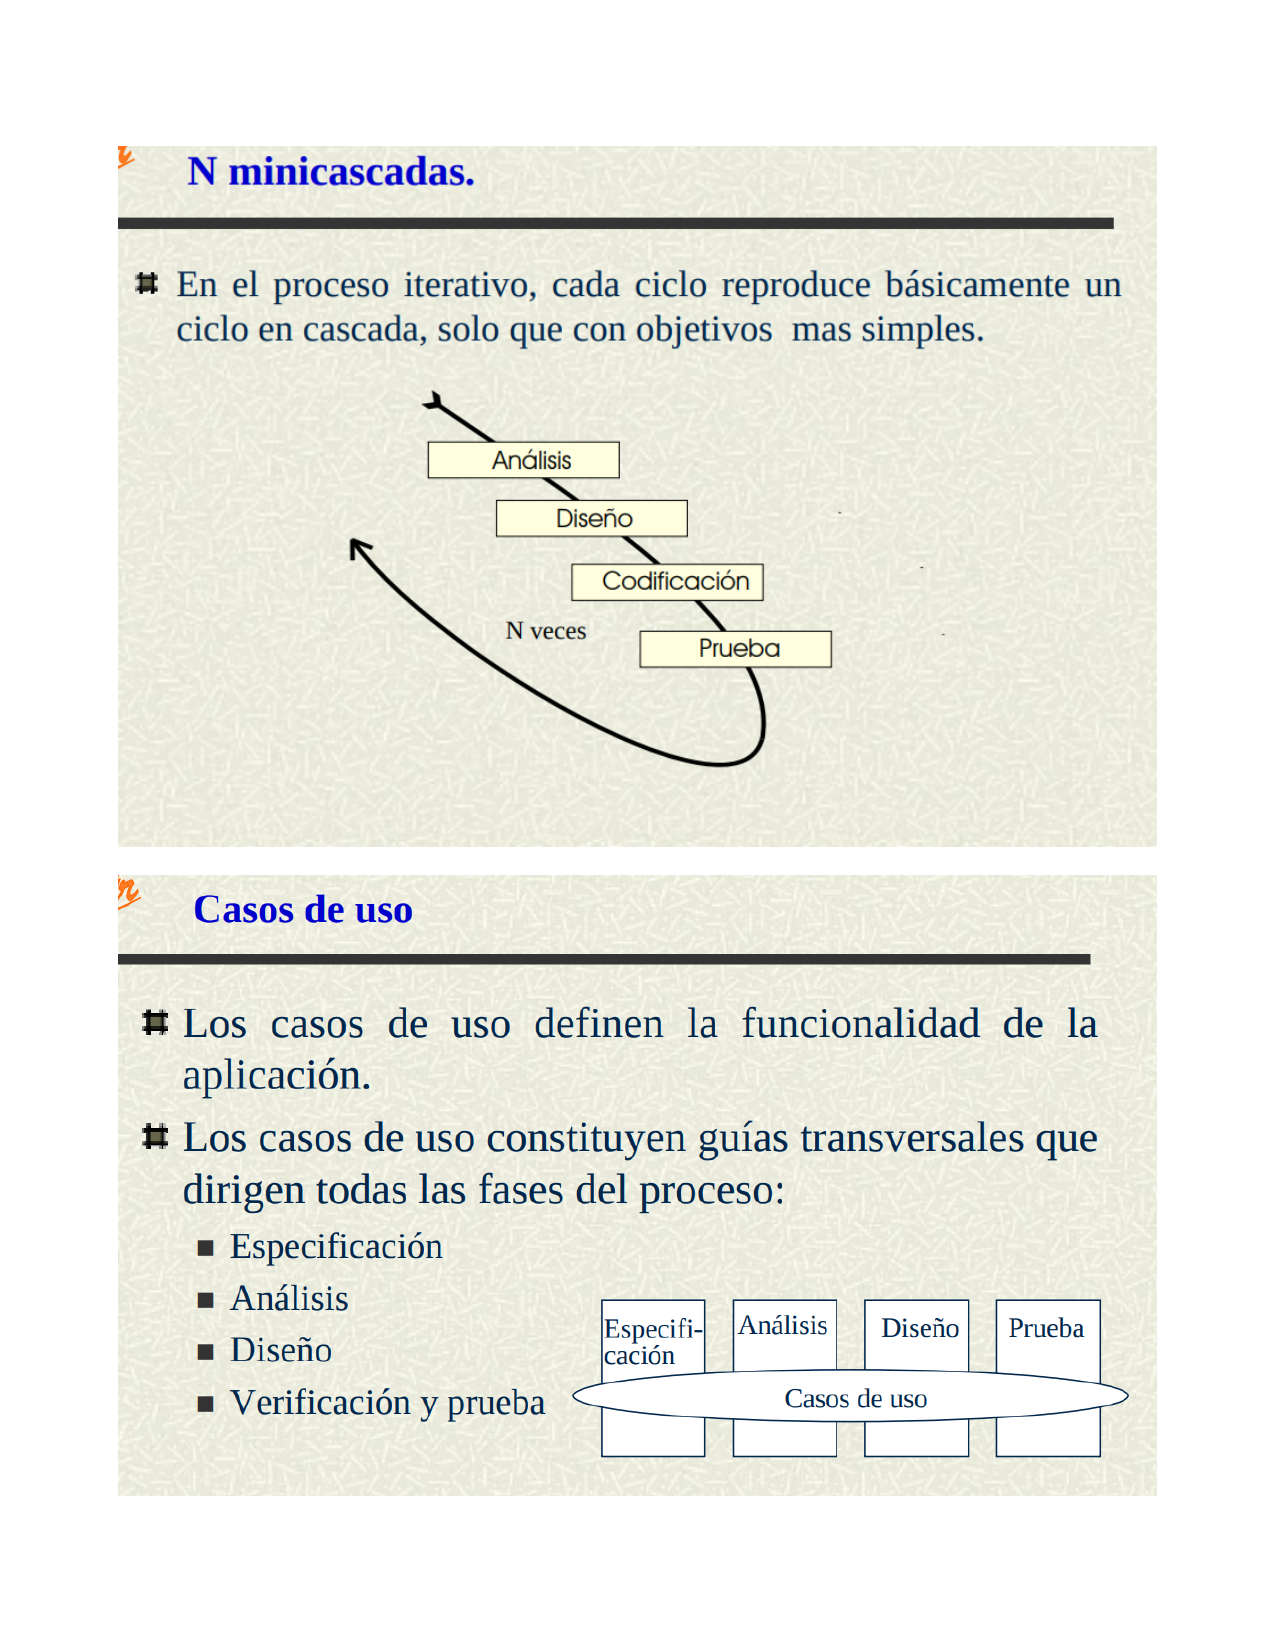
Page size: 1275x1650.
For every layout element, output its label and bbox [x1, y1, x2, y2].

picture [118, 875, 1157, 1496]
picture [118, 146, 1157, 847]
